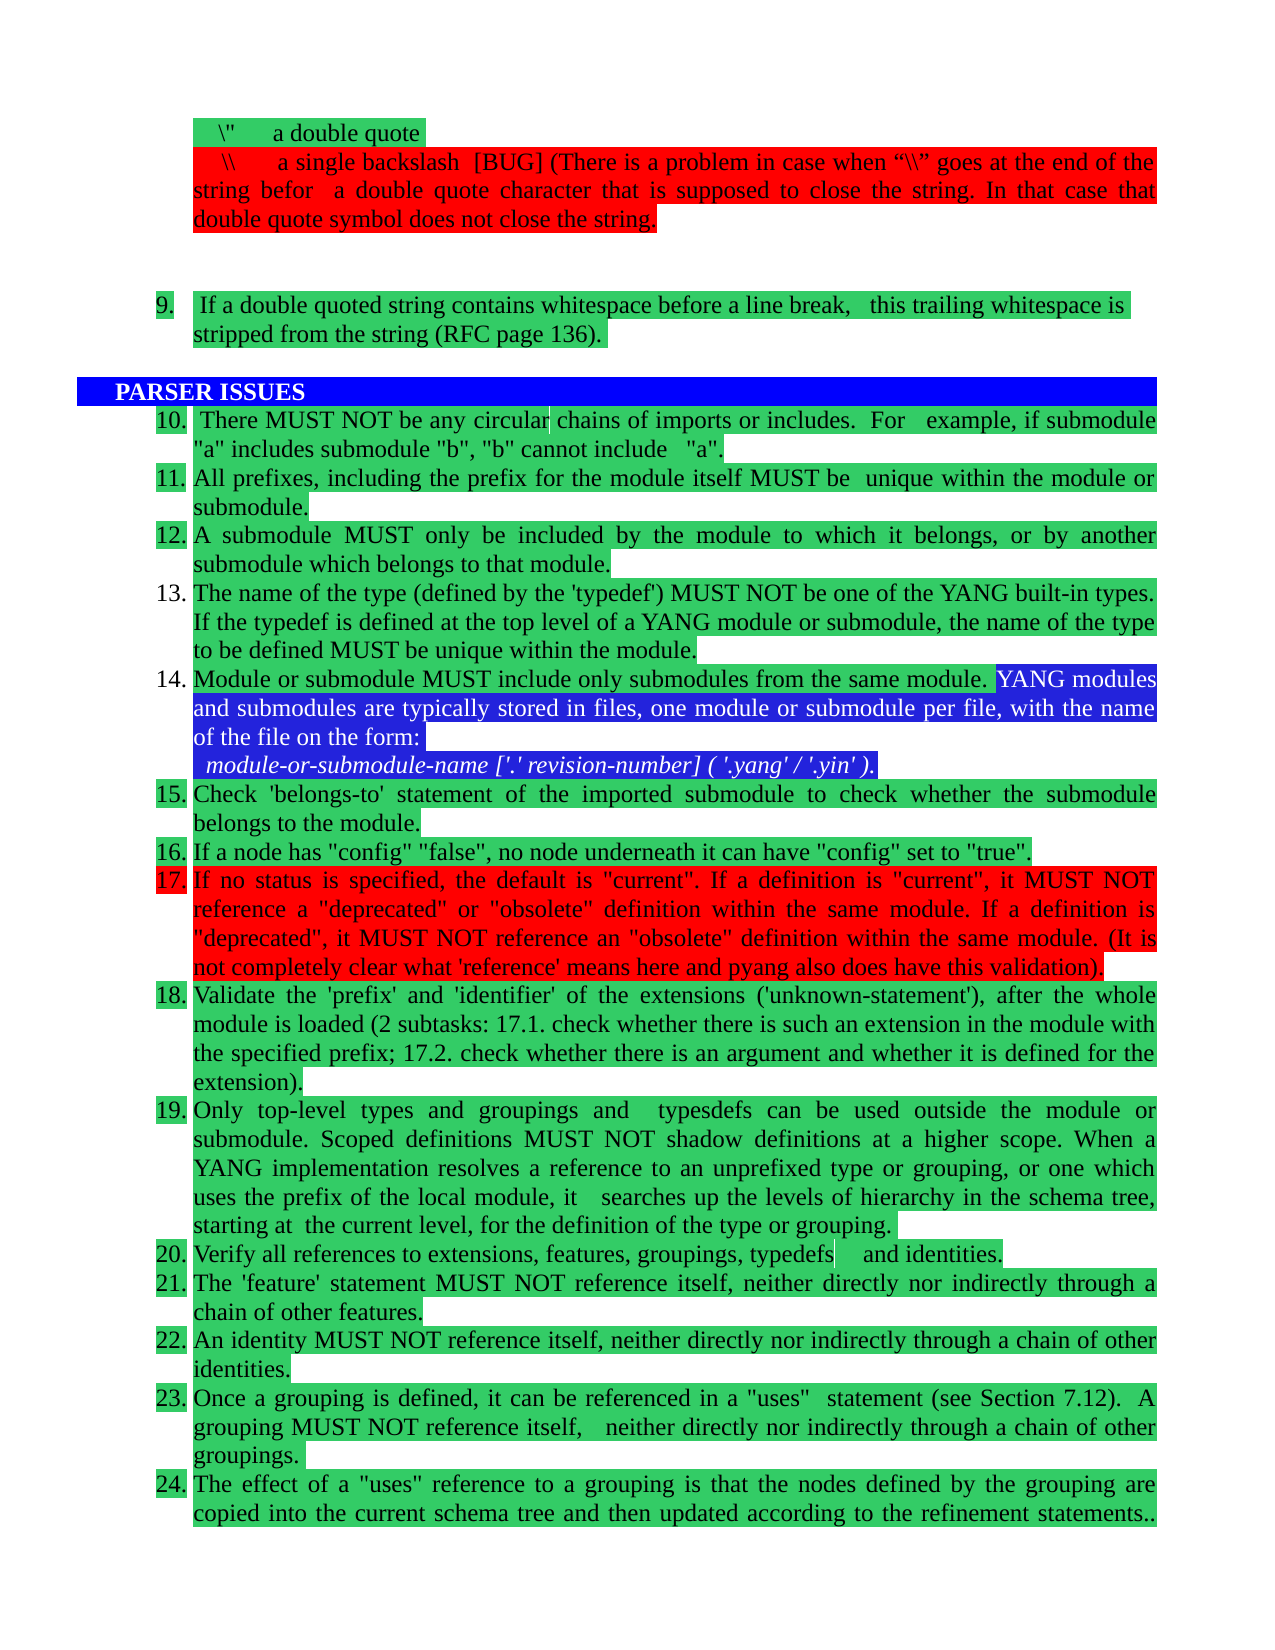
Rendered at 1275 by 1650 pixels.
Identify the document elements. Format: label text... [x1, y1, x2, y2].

list \" a double quote [156, 118, 1157, 147]
list Validate the 'prefix' and 'identifier' of the extensions ('unknown-statement'), after the whole module is loaded (2 subtasks: 17.1. check whether there is such an extension in the module with the specified prefix; 17.2. check whether there is an argument and whether it is defined for the extension). [156, 981, 1157, 1096]
list The name of the type (defined by the 'typedef') MUST NOT be one of the YANG built-in types. If the typedef is defined at the top level of a YANG module or submodule, the name of the type to be defined MUST be unique within the module. [156, 578, 1157, 664]
list The 'feature' statement MUST NOT reference itself, neither directly nor indirectly through a chain of other features. [156, 1268, 1157, 1326]
list If no status is specified, the default is "current". If a definition is "current", it MUST NOT reference a "deprecated" or "obsolete" definition within the same module. If a definition is "deprecated", it MUST NOT reference an "obsolete" definition within the same module. (It is not completely clear what 'reference' means here and pyang also does have this validation). [156, 866, 1157, 981]
list \\ a single backslash [BUG] (There is a problem in case when “\\” goes at the end of the string befor a double quote character that is supposed to close the string. In that case that double quote symbol does not close the string. [156, 147, 1157, 233]
list An identity MUST NOT reference itself, neither directly nor indirectly through a chain of other identities. [156, 1326, 1157, 1383]
list All prefixes, including the prefix for the module itself MUST be unique within the module or submodule. [156, 463, 1157, 521]
list Only top-level types and groupings and typesdefs can be used outside the module or submodule. Scoped definitions MUST NOT shadow definitions at a higher scope. When a YANG implementation resolves a reference to an unprefixed type or grouping, or one which uses the prefix of the local module, it searches up the levels of hierarchy in the schema tree, starting at the current level, for the definition of the type or grouping. [156, 1096, 1157, 1239]
list Once a grouping is defined, it can be referenced in a "uses" statement (see Section 7.12). A grouping MUST NOT reference itself, neither directly nor indirectly through a chain of other groupings. [156, 1383, 1157, 1469]
list There MUST NOT be any circular chains of imports or includes. For example, if submodule "a" includes submodule "b", "b" cannot include "a". [156, 406, 1157, 463]
list A submodule MUST only be included by the module to which it belongs, or by another submodule which belongs to that module. [156, 521, 1157, 578]
list Check 'belongs-to' statement of the imported submodule to check whether the submodule belongs to the module. [156, 779, 1157, 837]
list module-or-submodule-name ['.' revision-number] ( '.yang' / '.yin' ). [156, 751, 1157, 779]
list The effect of a "uses" reference to a grouping is that the nodes defined by the grouping are copied into the current schema tree and then updated according to the refinement statements.. [156, 1469, 1157, 1527]
list Verify all references to extensions, features, groupings, typedefs and identities. [156, 1239, 1157, 1268]
list PARSER ISSUES [77, 377, 1157, 406]
list If a double quoted string contains whitespace before a line break, this trailing whitespace is stripped from the string (RFC page 136). [156, 291, 1157, 348]
list Module or submodule MUST include only submodules from the same module. YANG modules and submodules are typically stored in files, one module or submodule per file, with the name of the file on the form: [156, 664, 1157, 751]
list If a node has "config" "false", no node underneath it can have "config" set to "true". [156, 837, 1157, 866]
